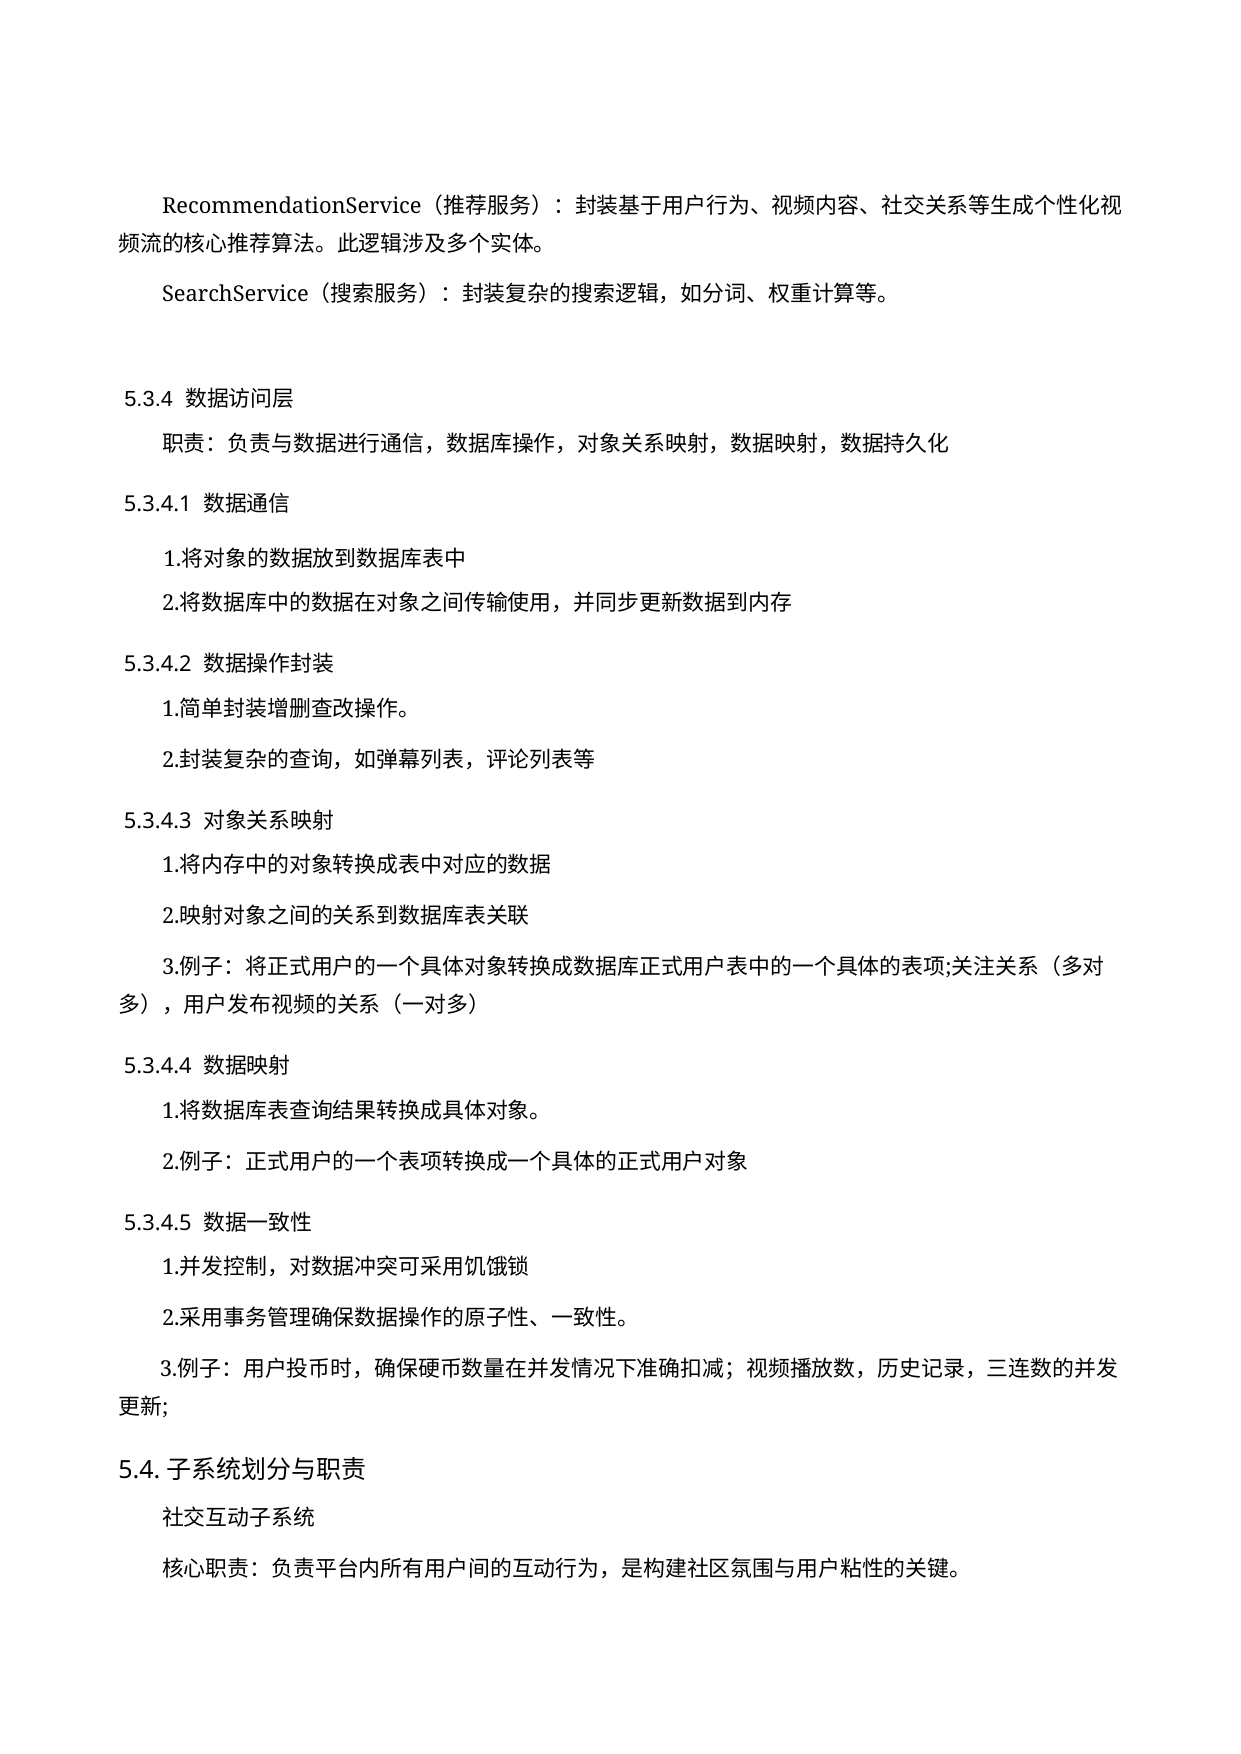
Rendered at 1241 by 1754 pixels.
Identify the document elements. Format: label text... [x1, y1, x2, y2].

text 核心职责：负责平台内所有用户间的互动行为，是构建社区氛围与用户粘性的关键。 [118, 1551, 1122, 1582]
text 2.例子：正式用户的一个表项转换成一个具体的正式用户对象 [118, 1144, 1122, 1175]
text 社交互动子系统 [118, 1500, 1122, 1532]
text 1.将数据库表查询结果转换成具体对象。 [118, 1093, 1122, 1124]
text 1.简单封装增删查改操作。 [118, 691, 1122, 723]
subtitle 数据映射 [118, 1048, 1122, 1080]
text 职责：负责与数据进行通信，数据库操作，对象关系映射，数据映射，数据持久化 [118, 426, 1122, 457]
subtitle 子系统划分与职责 [118, 1450, 1122, 1486]
subtitle 数据访问层 [118, 381, 1122, 413]
subtitle 数据一致性 [118, 1204, 1122, 1236]
text RecommendationService（推荐服务）：封装基于用户行为、视频内容、社交关系等生成个性化视频流的核心推荐算法。此逻辑涉及多个实体。 [118, 188, 1122, 257]
text 2.映射对象之间的关系到数据库表关联 [118, 898, 1122, 930]
text 2.封装复杂的查询，如弹幕列表，评论列表等 [118, 742, 1122, 774]
text 1.将对象的数据放到数据库表中 [118, 541, 1122, 573]
subtitle 数据通信 [118, 486, 1122, 518]
text SearchService（搜索服务）：封装复杂的搜索逻辑，如分词、权重计算等。 [118, 276, 1122, 308]
text 1.并发控制，对数据冲突可采用饥饿锁 [118, 1249, 1122, 1281]
subtitle 对象关系映射 [118, 803, 1122, 834]
text 2.将数据库中的数据在对象之间传输使用，并同步更新数据到内存 [118, 585, 1122, 617]
subtitle 数据操作封装 [118, 646, 1122, 678]
text 1.将内存中的对象转换成表中对应的数据 [118, 847, 1122, 879]
text 2.采用事务管理确保数据操作的原子性、一致性。 [118, 1300, 1122, 1332]
text 3.例子：将正式用户的一个具体对象转换成数据库正式用户表中的一个具体的表项;关注关系（多对多），用户发布视频的关系（一对多） [118, 949, 1122, 1019]
text 3.例子：用户投币时，确保硬币数量在并发情况下准确扣减；视频播放数，历史记录，三连数的并发更新; [118, 1351, 1122, 1421]
